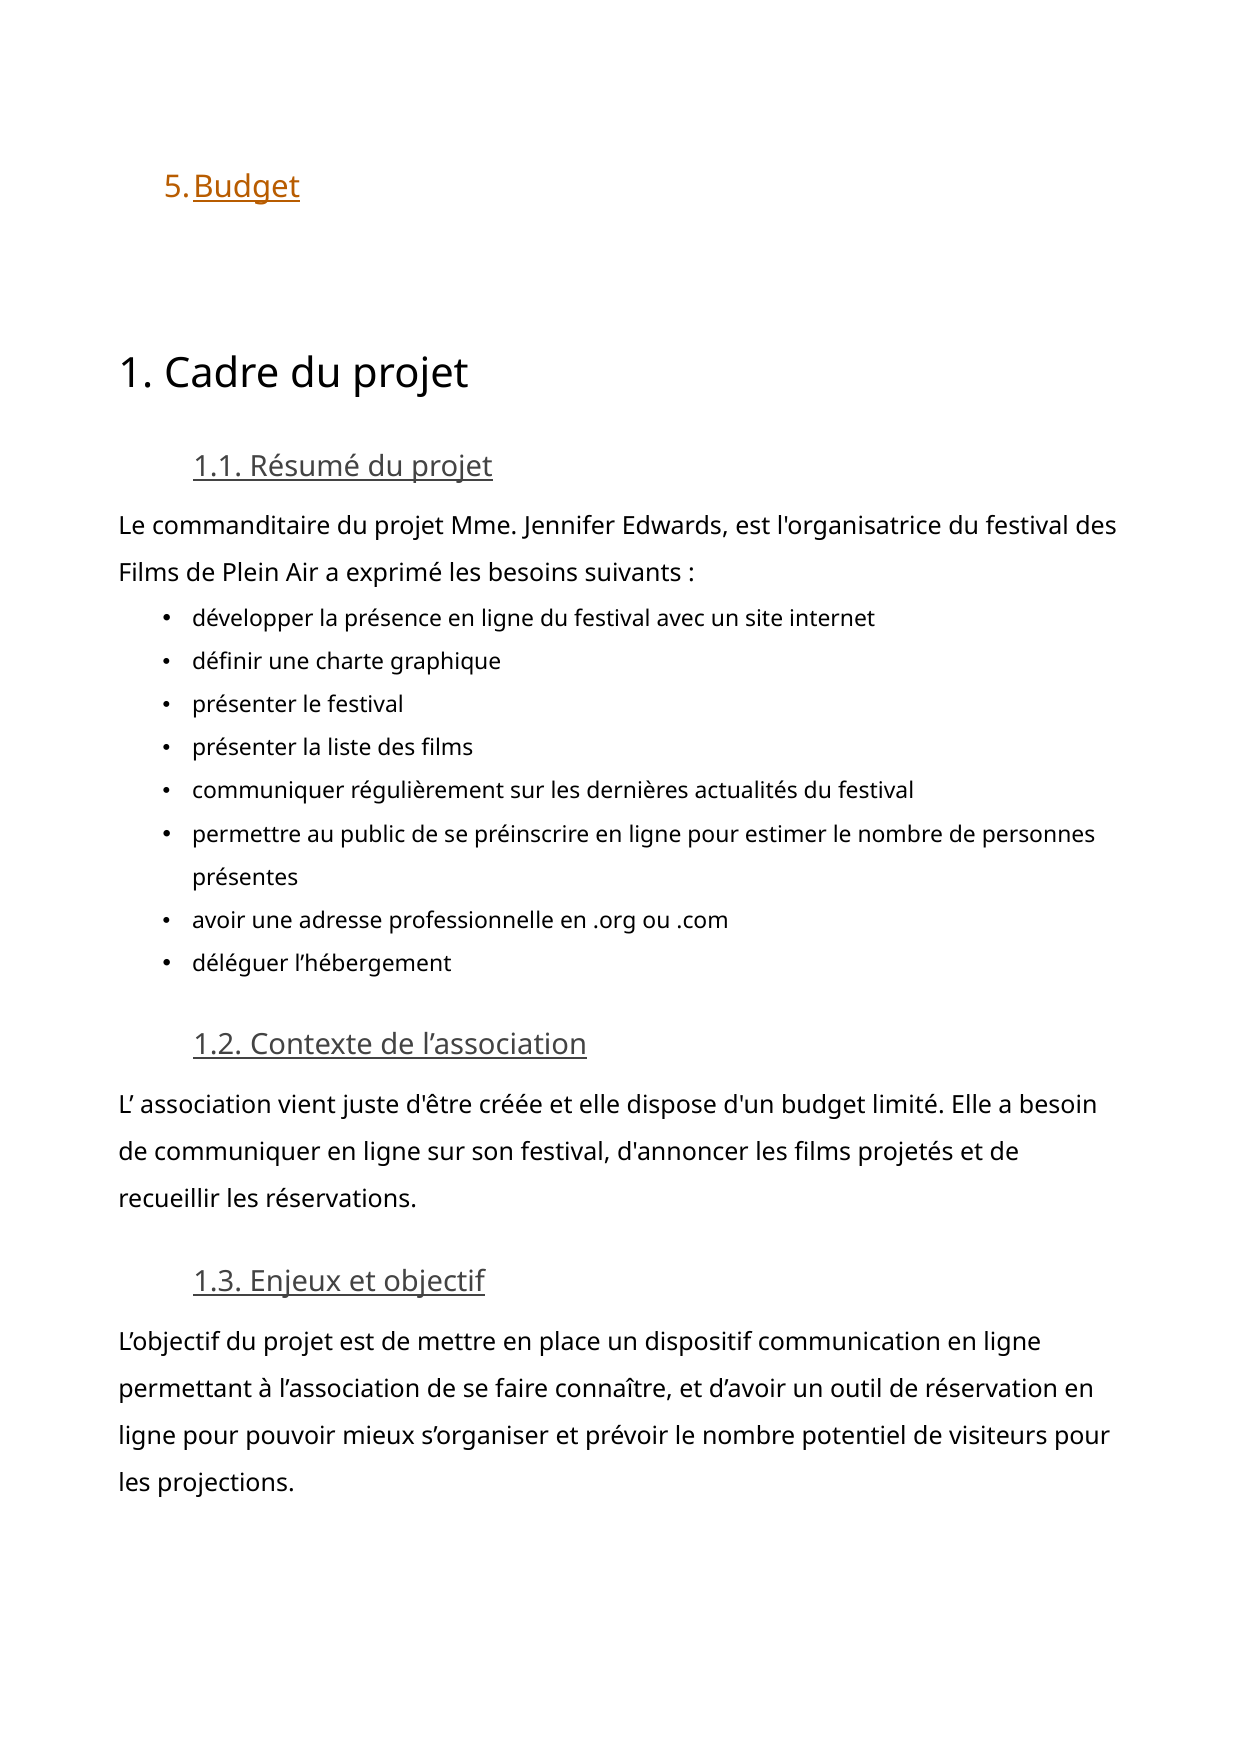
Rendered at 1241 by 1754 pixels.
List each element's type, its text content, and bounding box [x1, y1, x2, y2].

subtitle 1.1. Résumé du projet [156, 445, 1122, 485]
subtitle 1.2. Contexte de l’association [156, 1023, 1122, 1063]
list présenter le festival [162, 688, 1122, 719]
list permettre au public de se préinscrire en ligne pour estimer le nombre de personnes présentes [162, 818, 1122, 892]
text Le commanditaire du projet Mme. Jennifer Edwards, est l'organisatrice du festival des Films de Plein Air a exprimé les besoins suivants : [118, 508, 1122, 589]
subtitle 1.3. Enjeux et objectif [156, 1261, 1122, 1300]
list déléguer l’hébergement [162, 947, 1122, 978]
list développer la présence en ligne du festival avec un site internet [162, 602, 1122, 633]
text L’objectif du projet est de mettre en place un dispositif communication en ligne permettant à l’association de se faire connaître, et d’avoir un outil de réservation en ligne pour pouvoir mieux s’organiser et prévoir le nombre potentiel de visiteurs pour les projections. [118, 1324, 1122, 1499]
list avoir une adresse professionnelle en .org ou .com [162, 904, 1122, 935]
list présenter la liste des films [162, 731, 1122, 763]
subtitle 1. Cadre du projet [118, 342, 1122, 399]
text L’ association vient juste d'être créée et elle dispose d'un budget limité. Elle a besoin de communiquer en ligne sur son festival, d'annoncer les films projetés et de recueillir les réservations. [118, 1086, 1122, 1214]
list Budget [156, 164, 1122, 206]
list communiquer régulièrement sur les dernières actualités du festival [162, 774, 1122, 806]
list définir une charte graphique [162, 645, 1122, 676]
